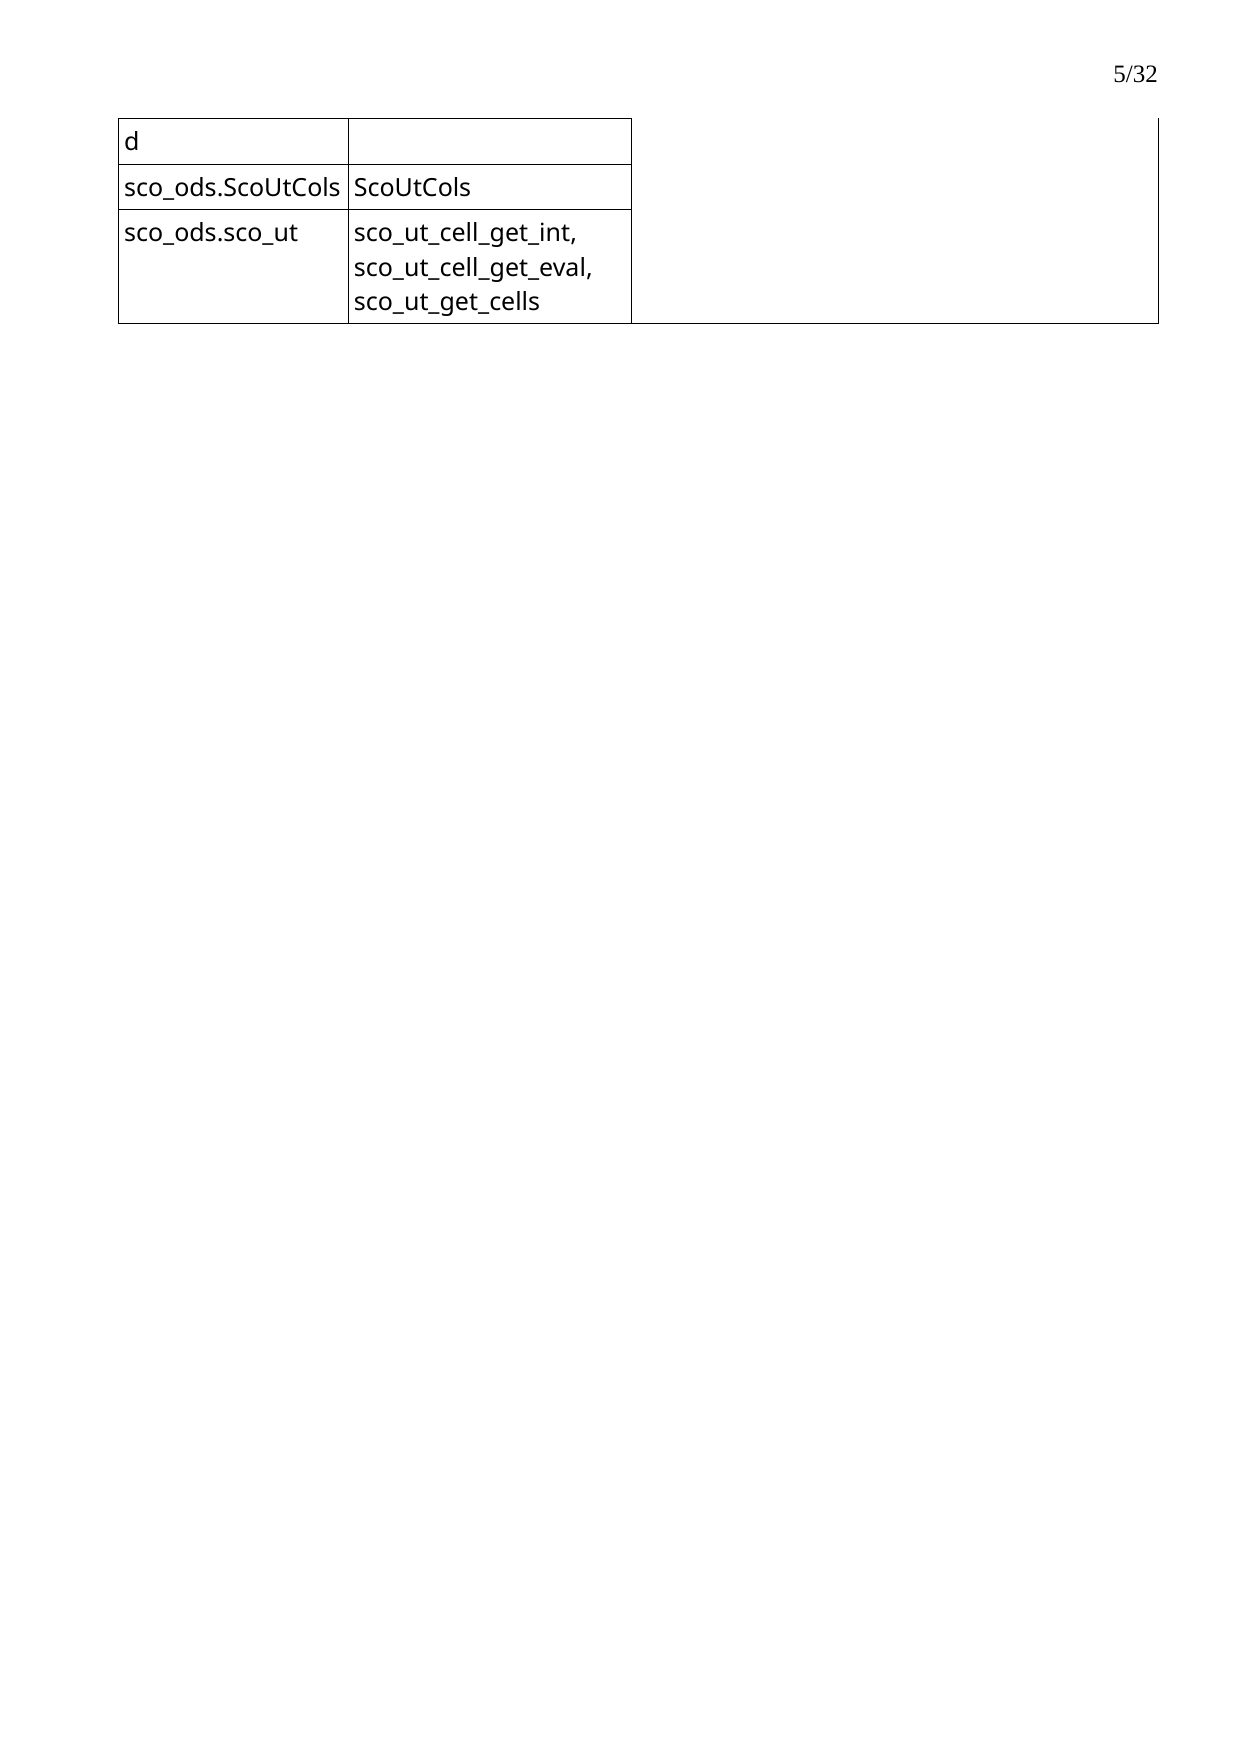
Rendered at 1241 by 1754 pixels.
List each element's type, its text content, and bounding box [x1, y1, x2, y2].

table_cell [349, 119, 631, 164]
table_cell [632, 164, 1158, 209]
table_cell sco_ut_cell_get_int, sco_ut_cell_get_eval, sco_ut_get_cells [349, 210, 631, 323]
table_cell sco_ods.ScoUtCols [119, 165, 348, 209]
table_cell [632, 209, 1158, 323]
table_cell ScoUtCols [349, 165, 631, 209]
table_cell sco_ods.sco_ut [119, 210, 348, 323]
table_cell [632, 118, 1158, 164]
table_cell d [119, 119, 348, 164]
